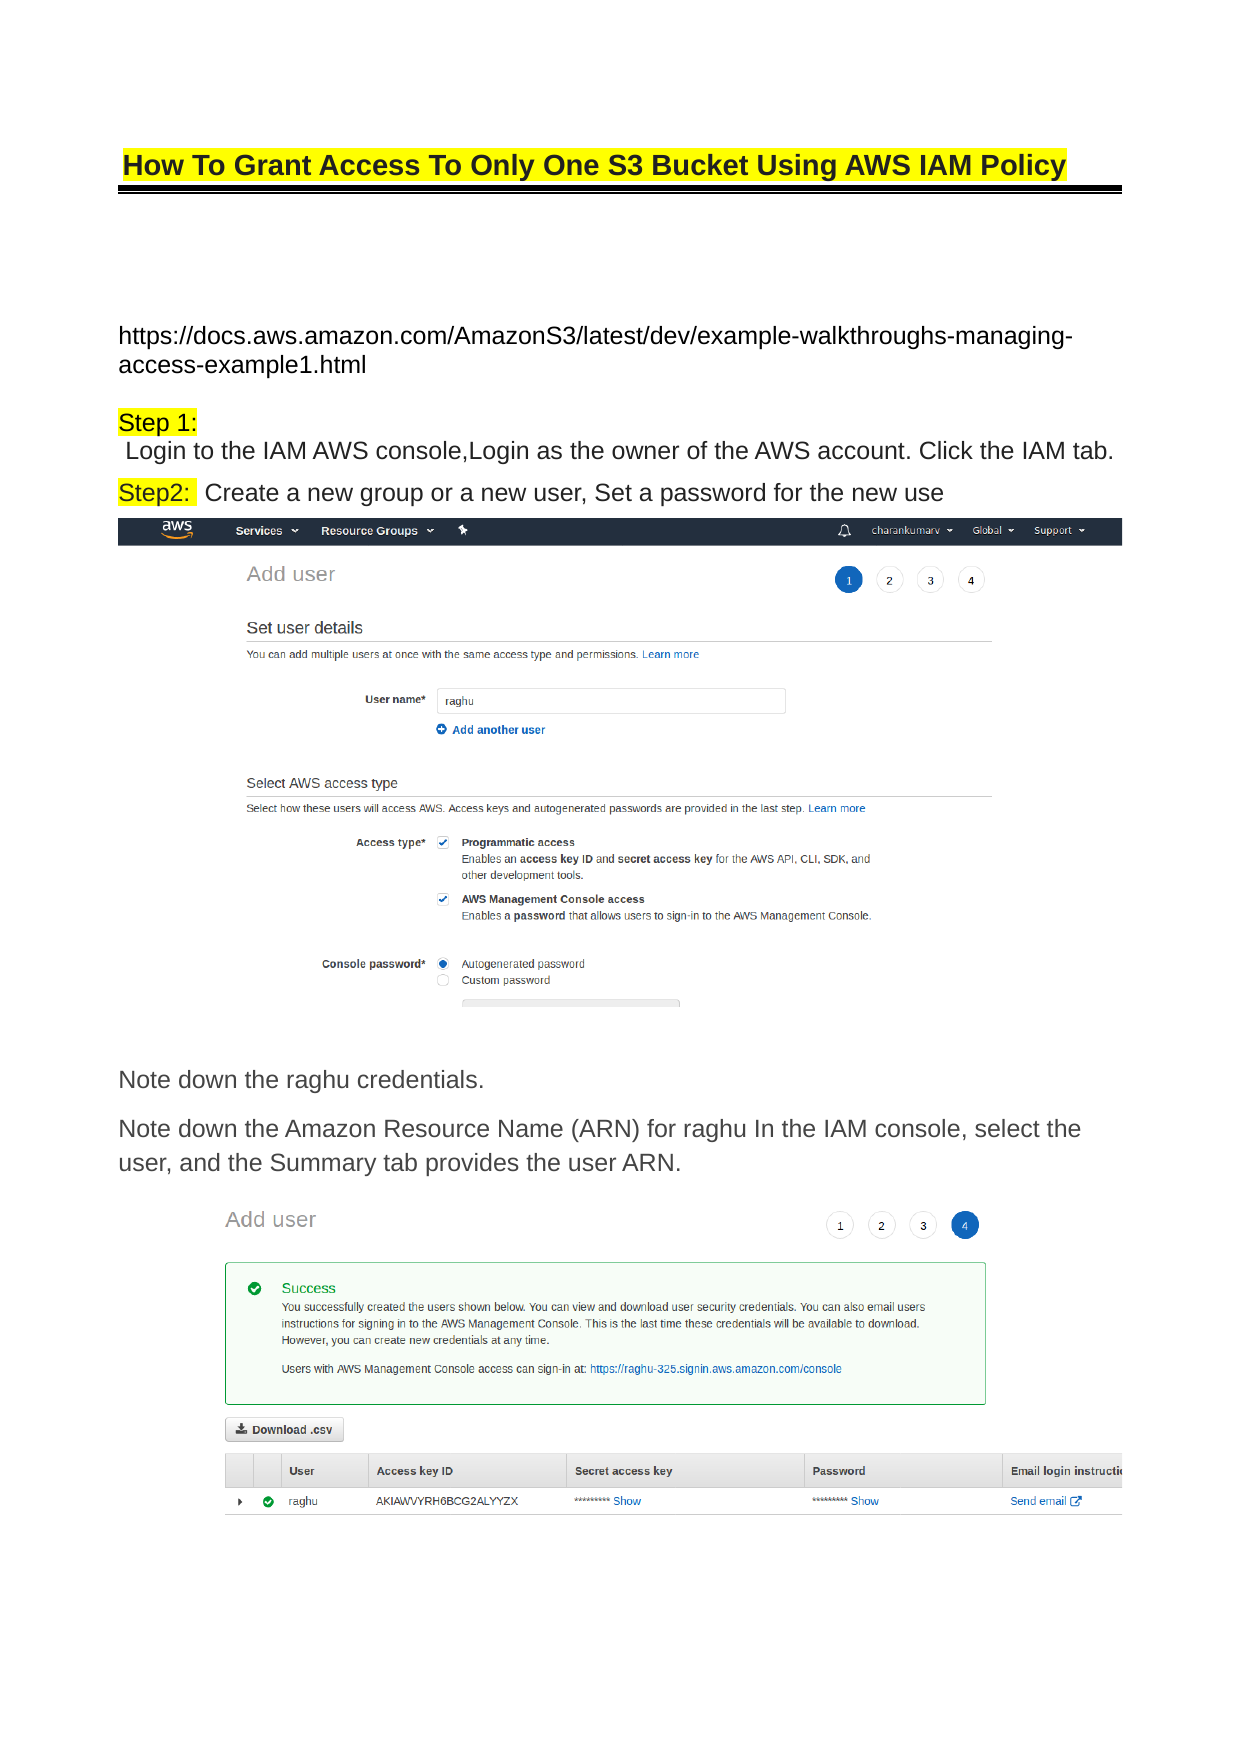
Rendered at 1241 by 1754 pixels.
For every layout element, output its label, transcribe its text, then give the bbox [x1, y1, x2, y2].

picture [118, 1197, 1123, 1588]
subtitle How To Grant Access To Only One S3 Bucket Using AWS IAM Policy [118, 143, 1122, 185]
picture [118, 518, 1123, 1010]
text Note down the Amazon Resource Name (ARN) for raghu In the IAM console, select the user, and the Summary tab provides the user ARN. [118, 1114, 1122, 1177]
text https://docs.aws.amazon.com/AmazonS3/latest/dev/example-walkthroughs-managing-access-example1.html [118, 321, 1122, 379]
subtitle Step2: Create a new group or a new user, Set a password for the new use [118, 477, 1122, 506]
text Note down the raghu credentials. [118, 1064, 1122, 1093]
text Step 1: [118, 407, 1122, 436]
text Login to the IAM AWS console,Login as the owner of the AWS account. Click the IAM tab. [118, 436, 1122, 465]
